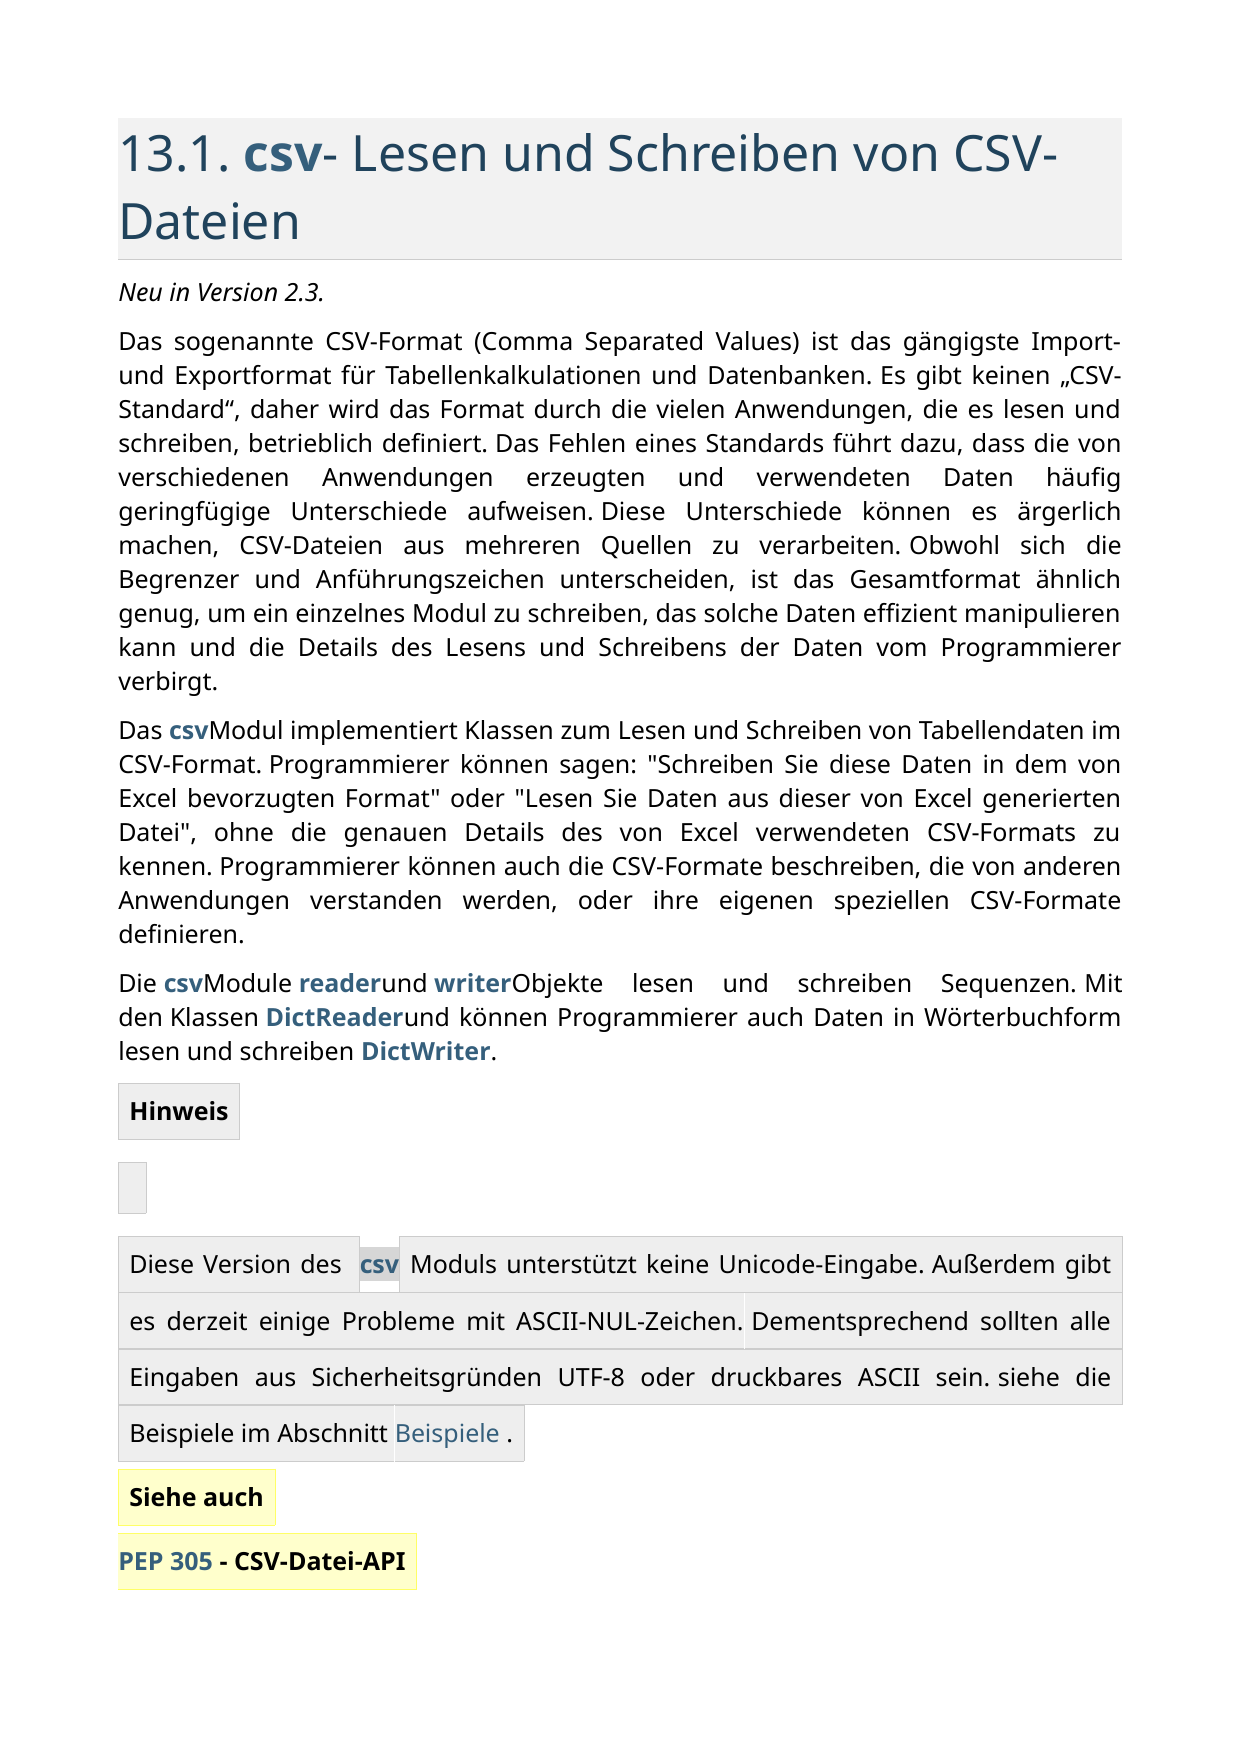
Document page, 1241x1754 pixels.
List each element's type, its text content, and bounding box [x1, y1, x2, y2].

text Diese Version des csvModuls unterstützt keine Unicode-Eingabe. Außerdem gibt es derzeit einige Probleme mit ASCII-NUL-Zeichen. Dementsprechend sollten alle Eingaben aus Sicherheitsgründen UTF-8 oder druckbares ASCII sein. siehe die Beispiele im Abschnitt Beispiele . [119, 1406, 524, 1461]
text [240, 1082, 1106, 1139]
text Das sogenannte CSV-Format (Comma Separated Values) ist das gängigste Import- und Exportformat für Tabellenkalkulationen und Datenbanken. Es gibt keinen „CSV-Standard“, daher wird das Format durch die vielen Anwendungen, die es lesen und schreiben, betrieblich definiert. Das Fehlen eines Standards führt dazu, dass die von verschiedenen Anwendungen erzeugten und verwendeten Daten häufig geringfügige Unterschiede aufweisen. Diese Unterschiede können es ärgerlich machen, CSV-Dateien aus mehreren Quellen zu verarbeiten. Obwohl sich die Begrenzer und Anführungszeichen unterscheiden, ist das Gesamtformat ähnlich genug, um ein einzelnes Modul zu schreiben, das solche Daten effizient manipulieren kann und die Details des Lesens und Schreibens der Daten vom Programmierer verbirgt. [118, 323, 1122, 698]
text Neu in Version 2.3. [118, 275, 1122, 309]
text Diese Version des csvModuls unterstützt keine Unicode-Eingabe. Außerdem gibt es derzeit einige Probleme mit ASCII-NUL-Zeichen. Dementsprechend sollten alle Eingaben aus Sicherheitsgründen UTF-8 oder druckbares ASCII sein. siehe die Beispiele im Abschnitt Beispiele . [119, 1350, 1122, 1404]
text Siehe auch [119, 1470, 275, 1525]
text Hinweis [119, 1084, 239, 1139]
text Diese Version des csvModuls unterstützt keine Unicode-Eingabe. Außerdem gibt es derzeit einige Probleme mit ASCII-NUL-Zeichen. Dementsprechend sollten alle Eingaben aus Sicherheitsgründen UTF-8 oder druckbares ASCII sein. siehe die Beispiele im Abschnitt Beispiele . [525, 1405, 1122, 1461]
text Die csvModule readerund writerObjekte lesen und schreiben Sequenzen. Mit den Klassen DictReaderund können Programmierer auch Daten in Wörterbuchform lesen und schreiben DictWriter. [118, 966, 1122, 1068]
text Diese Version des csvModuls unterstützt keine Unicode-Eingabe. Außerdem gibt es derzeit einige Probleme mit ASCII-NUL-Zeichen. Dementsprechend sollten alle Eingaben aus Sicherheitsgründen UTF-8 oder druckbares ASCII sein. siehe die Beispiele im Abschnitt Beispiele . [119, 1237, 359, 1292]
subtitle PEP 305 - CSV-Datei-API [118, 1534, 416, 1589]
text Diese Version des csvModuls unterstützt keine Unicode-Eingabe. Außerdem gibt es derzeit einige Probleme mit ASCII-NUL-Zeichen. Dementsprechend sollten alle Eingaben aus Sicherheitsgründen UTF-8 oder druckbares ASCII sein. siehe die Beispiele im Abschnitt Beispiele . [400, 1237, 1122, 1292]
subtitle [417, 1532, 1122, 1589]
text Das csvModul implementiert Klassen zum Lesen und Schreiben von Tabellendaten im CSV-Format. Programmierer können sagen: "Schreiben Sie diese Daten in dem von Excel bevorzugten Format" oder "Lesen Sie Daten aus dieser von Excel generierten Datei", ohne die genauen Details des von Excel verwendeten CSV-Formats zu kennen. Programmierer können auch die CSV-Formate beschreiben, die von anderen Anwendungen verstanden werden, oder ihre eigenen speziellen CSV-Formate definieren. [118, 713, 1122, 951]
text [276, 1468, 1106, 1525]
text Diese Version des csvModuls unterstützt keine Unicode-Eingabe. Außerdem gibt es derzeit einige Probleme mit ASCII-NUL-Zeichen. Dementsprechend sollten alle Eingaben aus Sicherheitsgründen UTF-8 oder druckbares ASCII sein. siehe die Beispiele im Abschnitt Beispiele . [119, 1293, 1122, 1348]
subtitle 13.1. csv- Lesen und Schreiben von CSV-Dateien [118, 118, 1122, 259]
